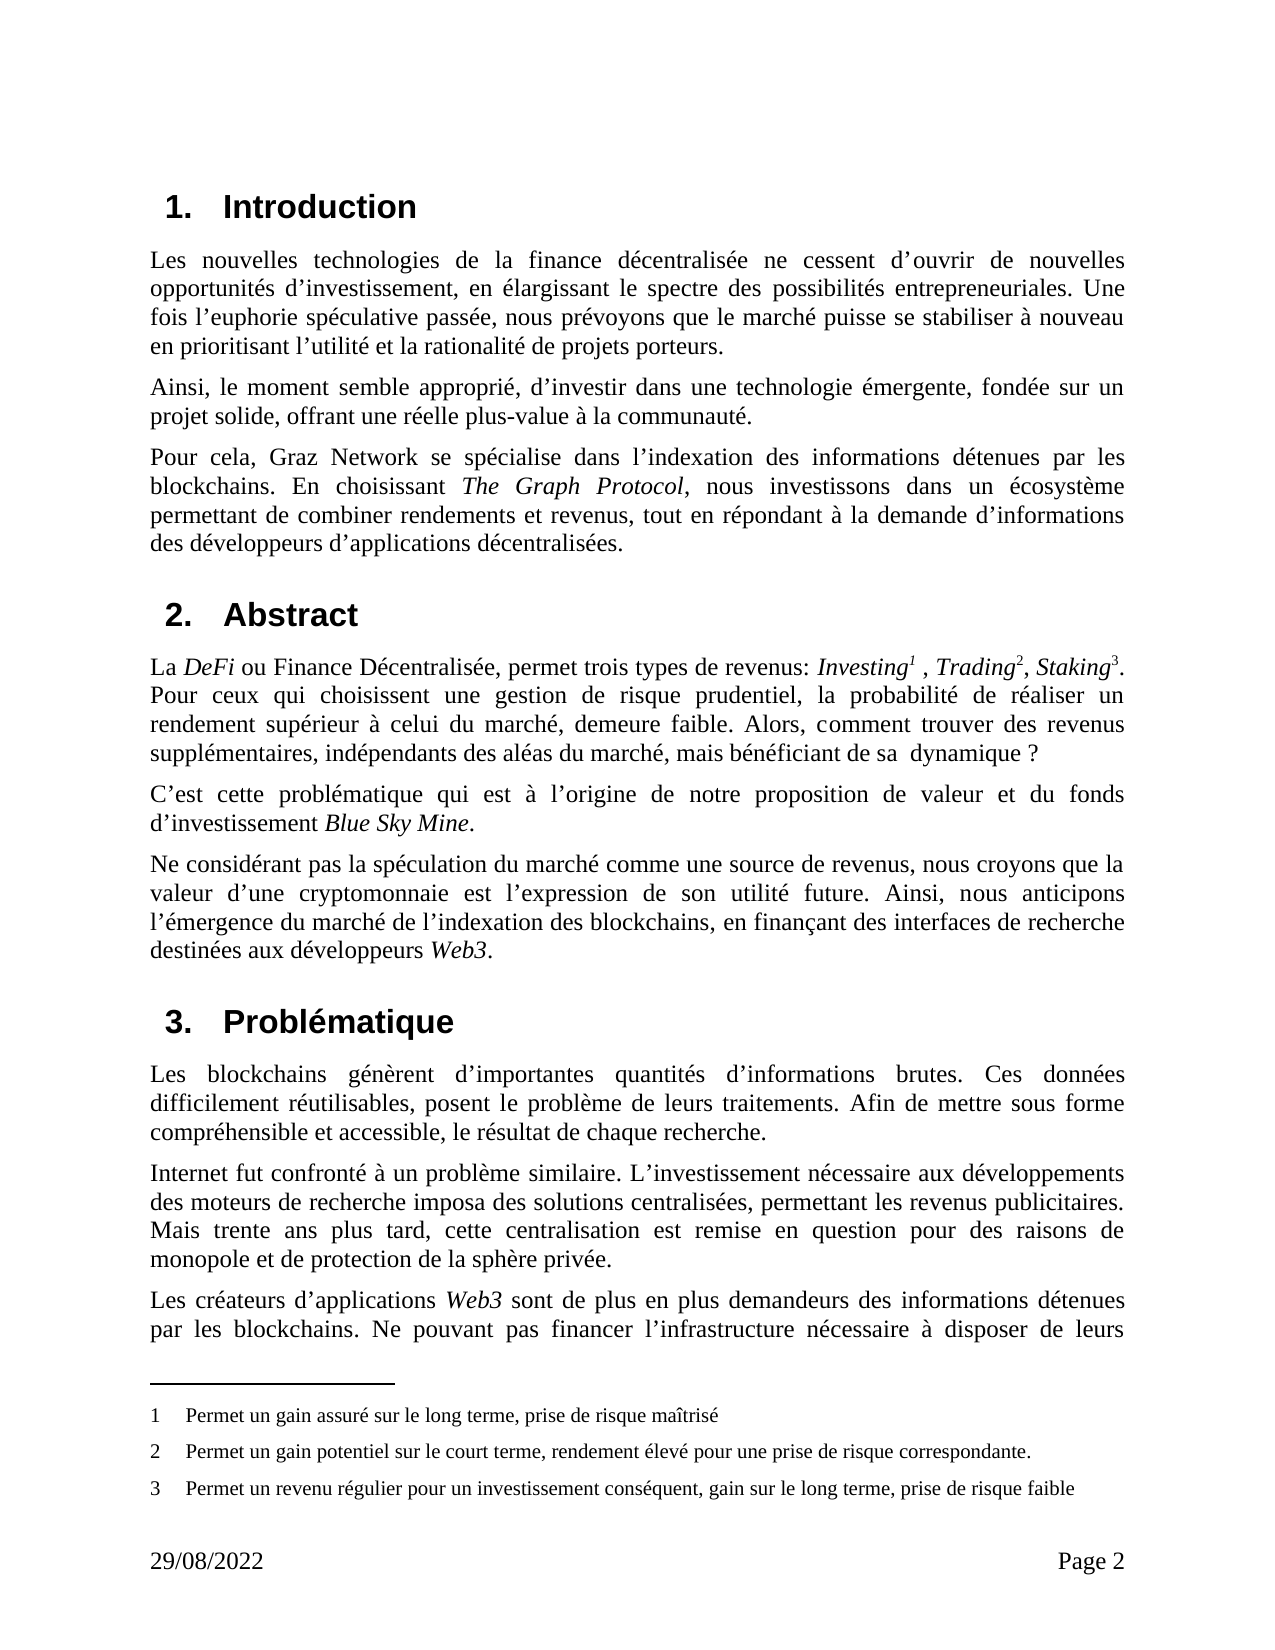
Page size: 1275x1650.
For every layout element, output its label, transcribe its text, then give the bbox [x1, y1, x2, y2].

subtitle Abstract [164, 595, 1125, 633]
subtitle Problématique [164, 1002, 1125, 1040]
text Permet un gain potentiel sur le court terme, rendement élevé pour une prise de risque correspondante. [150, 1439, 1125, 1463]
text Ne considérant pas la spéculation du marché comme une source de revenus, nous croyons que la valeur d’une cryptomonnaie est l’expression de son utilité future. Ainsi, nous anticipons l’émergence du marché de l’indexation des blockchains, en finançant des interfaces de recherche destinées aux développeurs Web3. [150, 849, 1125, 964]
text C’est cette problématique qui est à l’origine de notre proposition de valeur et du fonds d’investissement Blue Sky Mine. [150, 779, 1125, 837]
text Permet un gain assuré sur le long terme, prise de risque maîtrisé [150, 1403, 1125, 1427]
subtitle Introduction [164, 187, 1125, 226]
text Permet un revenu régulier pour un investissement conséquent, gain sur le long terme, prise de risque faible [150, 1476, 1125, 1500]
text Les nouvelles technologies de la finance décentralisée ne cessent d’ouvrir de nouvelles opportunités d’investissement, en élargissant le spectre des possibilités entrepreneuriales. Une fois l’euphorie spéculative passée, nous prévoyons que le marché puisse se stabiliser à nouveau en prioritisant l’utilité et la rationalité de projets porteurs. [150, 245, 1125, 360]
text Pour cela, Graz Network se spécialise dans l’indexation des informations détenues par les blockchains. En choisissant The Graph Protocol, nous investissons dans un écosystème permettant de combiner rendements et revenus, tout en répondant à la demande d’informations des développeurs d’applications décentralisées. [150, 442, 1125, 557]
text Internet fut confronté à un problème similaire. L’investissement nécessaire aux développements des moteurs de recherche imposa des solutions centralisées, permettant les revenus publicitaires. Mais trente ans plus tard, cette centralisation est remise en question pour des raisons de monopole et de protection de la sphère privée. [150, 1158, 1125, 1273]
text Les créateurs d’applications Web3 sont de plus en plus demandeurs des informations détenues par les blockchains. Ne pouvant pas financer l’infrastructure nécessaire à disposer de leurs [150, 1285, 1125, 1343]
text La DeFi ou Finance Décentralisée, permet trois types de revenus: Investing , Trading, Staking. Pour ceux qui choisissent une gestion de risque prudentiel, la probabilité de réaliser un rendement supérieur à celui du marché, demeure faible. Alors, comment trouver des revenus supplémentaires, indépendants des aléas du marché, mais bénéficiant de sa dynamique ? [150, 652, 1125, 767]
text Les blockchains génèrent d’importantes quantités d’informations brutes. Ces données difficilement réutilisables, posent le problème de leurs traitements. Afin de mettre sous forme compréhensible et accessible, le résultat de chaque recherche. [150, 1059, 1125, 1145]
text Ainsi, le moment semble approprié, d’investir dans une technologie émergente, fondée sur un projet solide, offrant une réelle plus-value à la communauté. [150, 372, 1125, 430]
